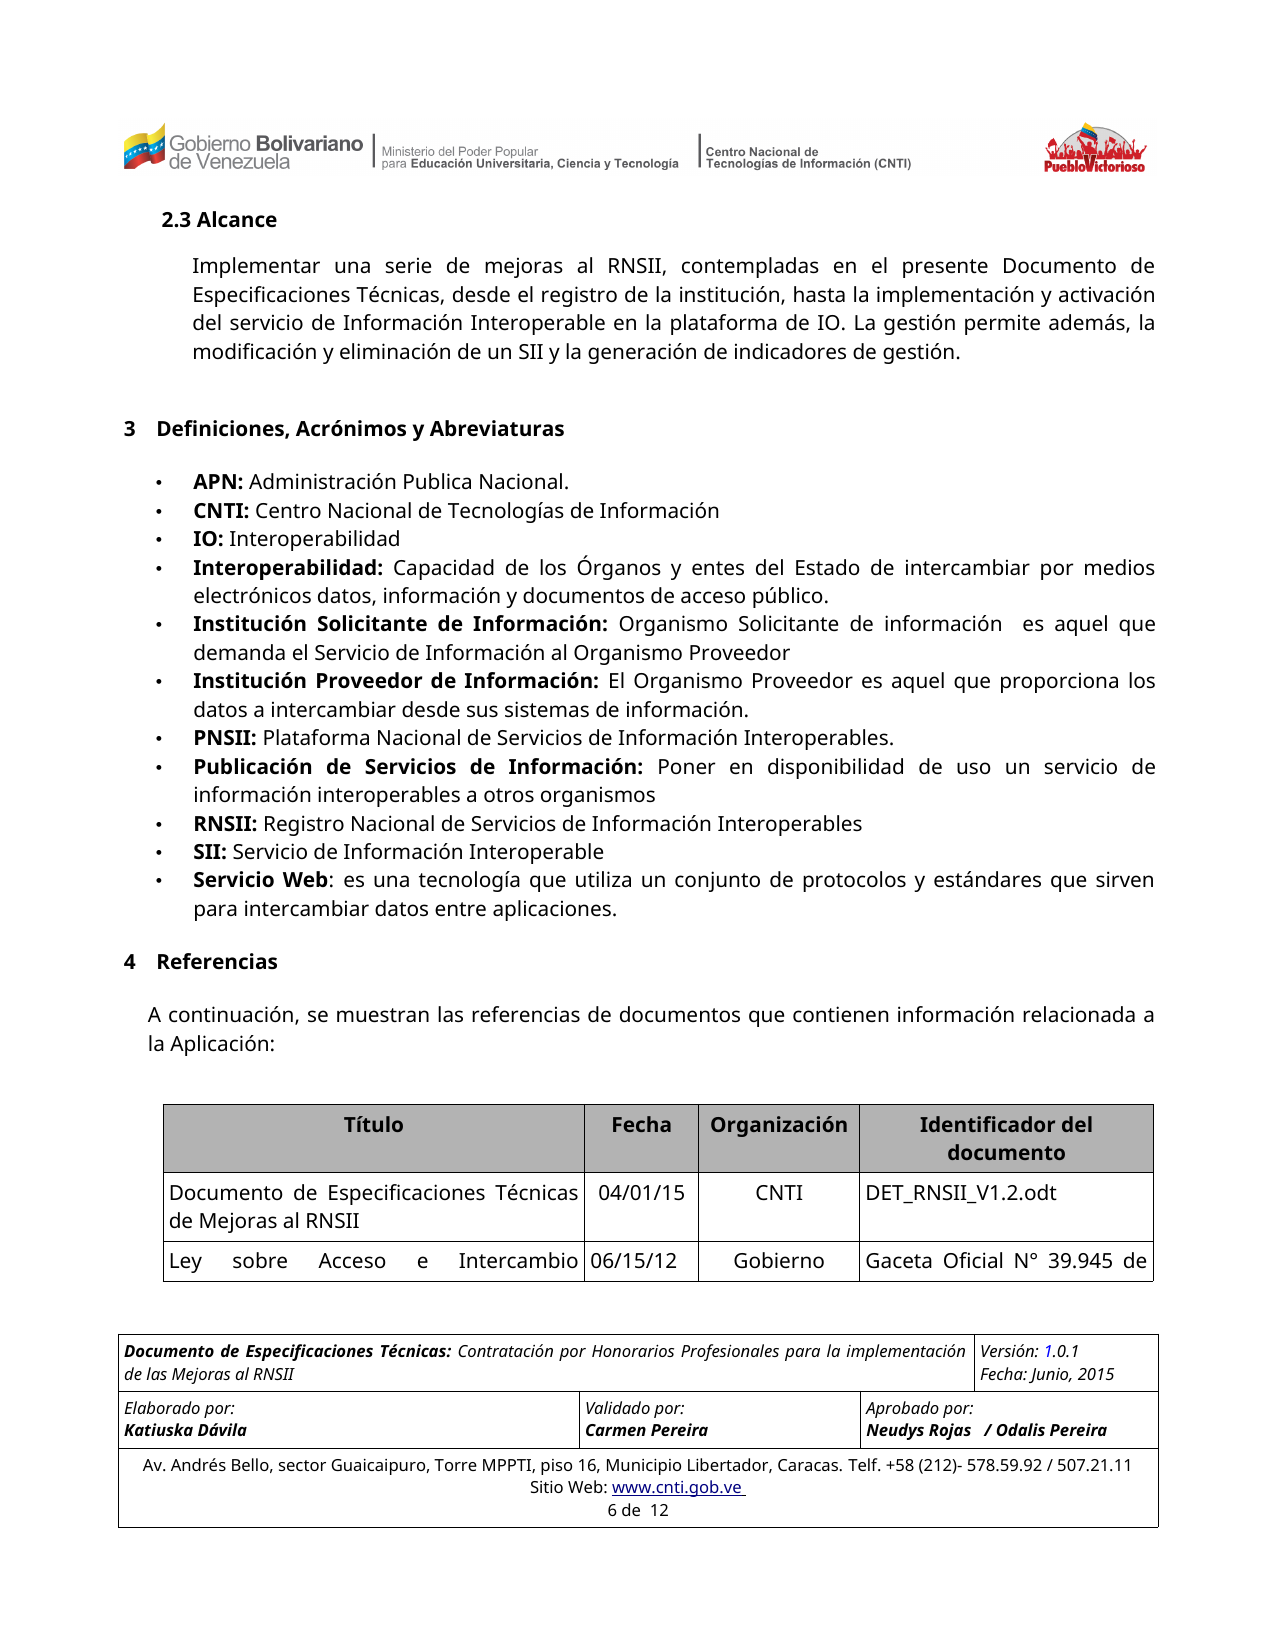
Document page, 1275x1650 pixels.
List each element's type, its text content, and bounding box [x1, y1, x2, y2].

list PNSII: Plataforma Nacional de Servicios de Información Interoperables. [156, 723, 1157, 752]
table_cell DET_RNSII_V1.2.odt [860, 1173, 1153, 1241]
table_header Organización [699, 1105, 859, 1172]
subtitle Alcance [156, 206, 1157, 234]
subtitle Referencias [118, 947, 1157, 976]
list IO: Interoperabilidad [156, 524, 1157, 553]
table_cell Gobierno [699, 1242, 859, 1281]
list Institución Solicitante de Información: Organismo Solicitante de información es aquel que demanda el Servicio de Información al Organismo Proveedor [156, 609, 1157, 666]
list Publicación de Servicios de Información: Poner en disponibilidad de uso un servicio de información interoperables a otros organismos [156, 752, 1157, 809]
table_header Fecha [585, 1105, 698, 1172]
subtitle Definiciones, Acrónimos y Abreviaturas [118, 414, 1157, 443]
list Institución Proveedor de Información: El Organismo Proveedor es aquel que proporciona los datos a intercambiar desde sus sistemas de información. [156, 666, 1157, 723]
table_cell Documento de Especificaciones Técnicas de Mejoras al RNSII [164, 1173, 584, 1241]
table_cell 15/06/12 [585, 1242, 698, 1281]
text A continuación, se muestran las referencias de documentos que contienen información relacionada a la Aplicación: [148, 1000, 1157, 1057]
table_header Título [164, 1105, 584, 1172]
table_cell Ley sobre Acceso e Intercambio [164, 1242, 584, 1281]
list APN: Administración Publica Nacional. [156, 467, 1157, 496]
table_cell Gaceta Oficial N° 39.945 de [860, 1242, 1153, 1281]
list Interoperabilidad: Capacidad de los Órganos y entes del Estado de intercambiar por medios electrónicos datos, información y documentos de acceso público. [156, 553, 1157, 609]
list Servicio Web: es una tecnología que utiliza un conjunto de protocolos y estándares que sirven para intercambiar datos entre aplicaciones. [156, 866, 1157, 922]
table_cell CNTI [699, 1173, 859, 1241]
list SII: Servicio de Información Interoperable [156, 837, 1157, 866]
picture [118, 118, 1157, 176]
list Implementar una serie de mejoras al RNSII, contempladas en el presente Documento de Especificaciones Técnicas, desde el registro de la institución, hasta la implementación y activación del servicio de Información Interoperable en la plataforma de IO. La gestión permite además, la modificación y eliminación de un SII y la generación de indicadores de gestión. [192, 252, 1157, 365]
table_cell 01/04/15 [585, 1173, 698, 1241]
list RNSII: Registro Nacional de Servicios de Información Interoperables [156, 809, 1157, 837]
list CNTI: Centro Nacional de Tecnologías de Información [156, 496, 1157, 524]
table_header Identificador del documento [860, 1105, 1153, 1172]
